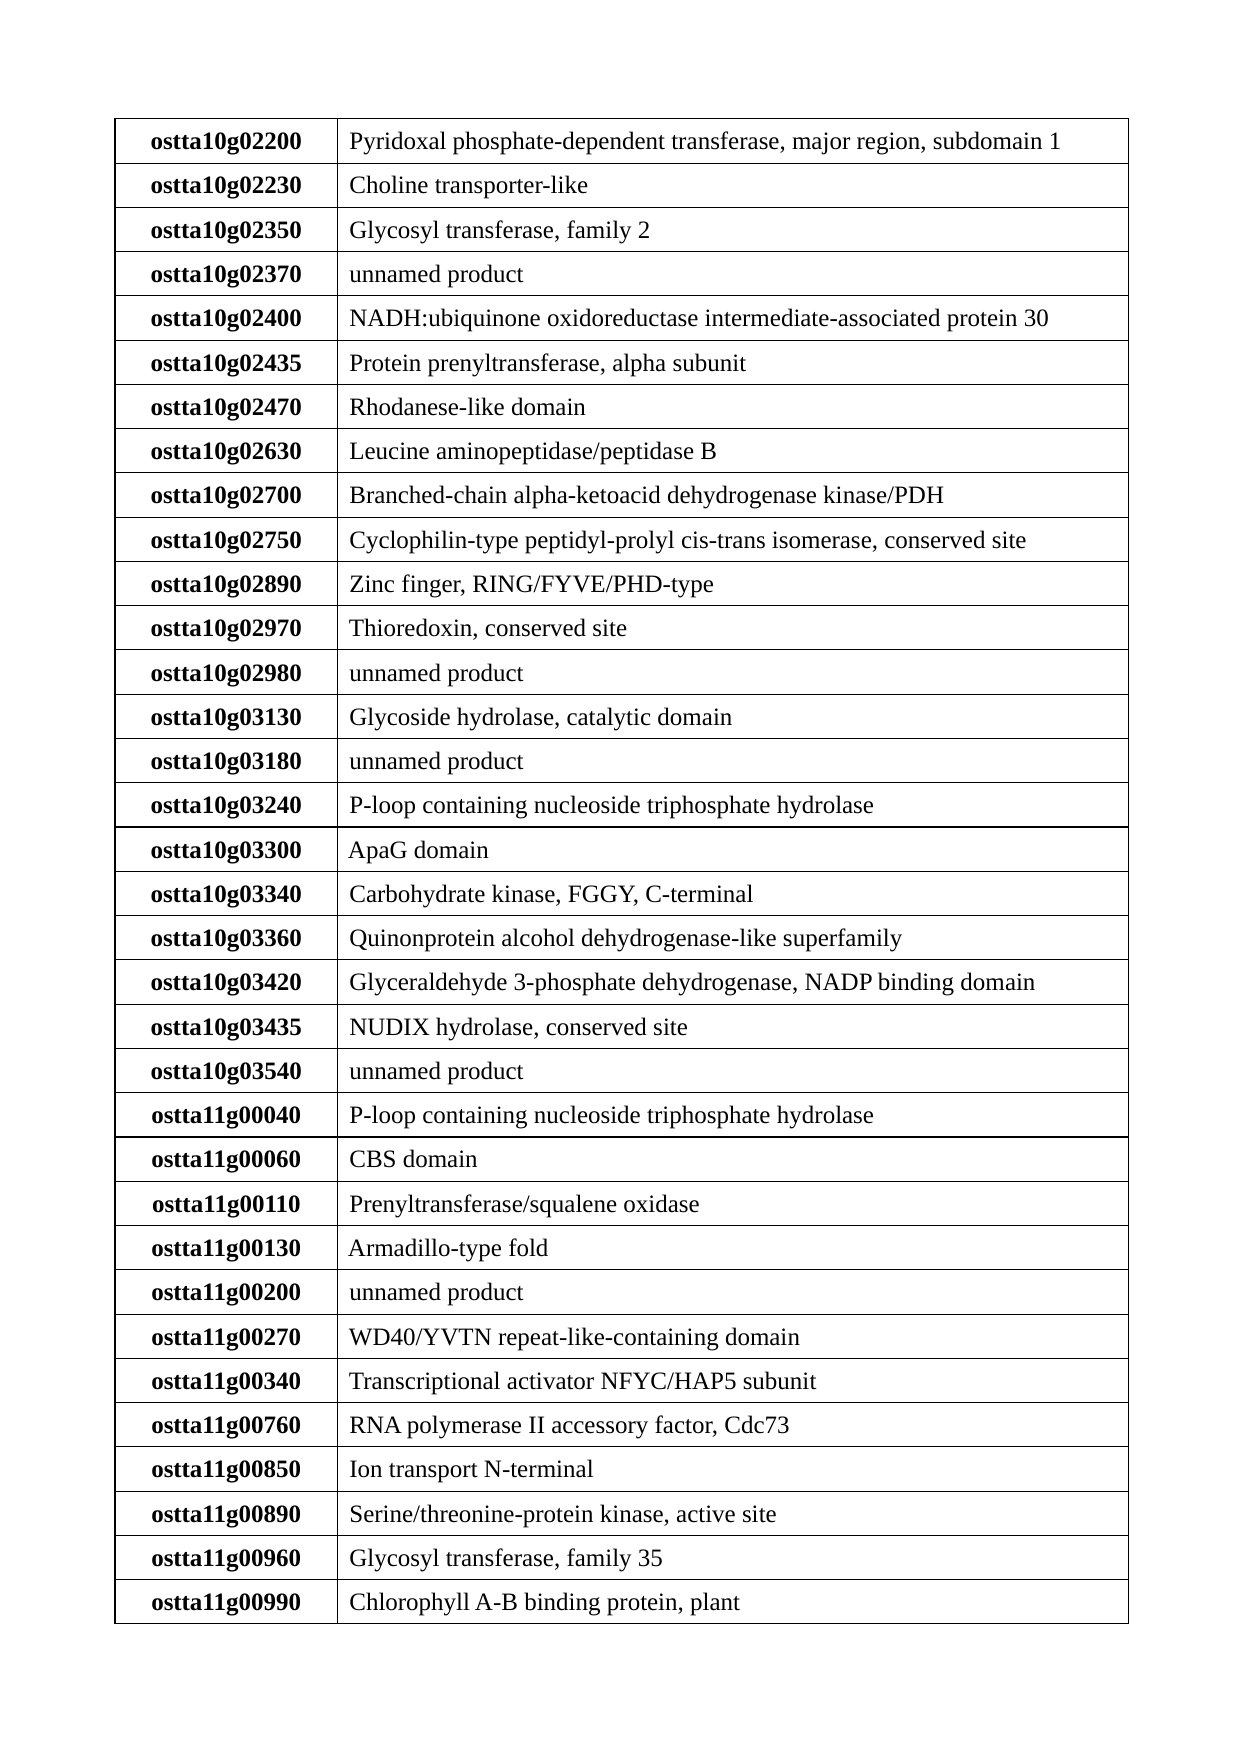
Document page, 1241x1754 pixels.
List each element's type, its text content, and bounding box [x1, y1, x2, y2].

table_cell Serine/threonine-protein kinase, active site [338, 1492, 1128, 1535]
table_cell ostta10g02750 [116, 518, 337, 561]
table_cell Leucine aminopeptidase/peptidase B [338, 429, 1128, 472]
table_cell NADH:ubiquinone oxidoreductase intermediate-associated protein 30 [338, 296, 1128, 339]
table_cell ostta10g02350 [116, 208, 337, 251]
table_cell [1129, 472, 1240, 517]
table_cell unnamed product [338, 252, 1128, 295]
table_cell ostta10g03340 [116, 872, 337, 915]
table_cell [1129, 1225, 1240, 1269]
table_cell Ion transport N-terminal [338, 1447, 1128, 1491]
table_cell Armadillo-type fold [338, 1226, 1128, 1269]
table_cell [1129, 738, 1240, 782]
table_cell Branched-chain alpha-ketoacid dehydrogenase kinase/PDH [338, 473, 1128, 517]
table_cell ostta11g00060 [116, 1138, 337, 1181]
table_cell ostta10g02890 [116, 562, 337, 605]
table_cell ostta10g03360 [116, 916, 337, 959]
table_cell WD40/YVTN repeat-like-containing domain [338, 1315, 1128, 1358]
table_cell [1129, 959, 1240, 1003]
table_cell [1129, 384, 1240, 428]
table_cell ostta11g00760 [116, 1403, 337, 1446]
table_cell [1129, 1136, 1240, 1181]
table_cell CBS domain [338, 1138, 1128, 1181]
table_cell [1129, 1269, 1240, 1313]
table_cell ostta11g00130 [116, 1226, 337, 1269]
table_cell [1129, 1358, 1240, 1402]
table_cell ostta10g02230 [116, 164, 337, 207]
table_cell [1129, 428, 1240, 472]
table_cell ostta10g03180 [116, 739, 337, 782]
table_cell [1129, 782, 1240, 826]
table_cell ostta10g03240 [116, 783, 337, 826]
table_cell [1129, 340, 1240, 384]
table_cell ostta10g03540 [116, 1049, 337, 1092]
table_cell Chlorophyll A-B binding protein, plant [338, 1580, 1128, 1623]
table_cell Glyceraldehyde 3-phosphate dehydrogenase, NADP binding domain [338, 960, 1128, 1003]
table_cell ostta11g00890 [116, 1492, 337, 1535]
table_cell [1129, 1579, 1240, 1623]
table_cell P-loop containing nucleoside triphosphate hydrolase [338, 783, 1128, 826]
table_cell Glycosyl transferase, family 35 [338, 1536, 1128, 1579]
table_cell ostta10g02470 [116, 385, 337, 428]
table_cell [1129, 1535, 1240, 1579]
table_cell NUDIX hydrolase, conserved site [338, 1005, 1128, 1048]
table_cell unnamed product [338, 650, 1128, 694]
table_cell [1129, 871, 1240, 915]
table_cell ostta10g02370 [116, 252, 337, 295]
table_cell ostta10g02630 [116, 429, 337, 472]
table_cell ostta11g00990 [116, 1580, 337, 1623]
table_cell [1129, 649, 1240, 694]
table_cell ostta10g02980 [116, 650, 337, 694]
table_cell [1129, 251, 1240, 295]
table_cell Pyridoxal phosphate-dependent transferase, major region, subdomain 1 [338, 119, 1128, 162]
table_cell ostta10g03435 [116, 1005, 337, 1048]
table_cell ostta11g00960 [116, 1536, 337, 1579]
table_cell ostta10g02400 [116, 296, 337, 339]
table_cell ApaG domain [338, 828, 1128, 871]
table_cell [1129, 1446, 1240, 1491]
table_cell ostta11g00110 [116, 1182, 337, 1225]
table_cell [1129, 1402, 1240, 1446]
table_cell ostta11g00040 [116, 1093, 337, 1136]
table_cell Transcriptional activator NFYC/HAP5 subunit [338, 1359, 1128, 1402]
table_cell P-loop containing nucleoside triphosphate hydrolase [338, 1093, 1128, 1136]
table_cell [1129, 1314, 1240, 1358]
table_cell [1129, 561, 1240, 605]
table_cell ostta10g03130 [116, 695, 337, 738]
table_cell Cyclophilin-type peptidyl-prolyl cis-trans isomerase, conserved site [338, 518, 1128, 561]
table_cell ostta10g02700 [116, 473, 337, 517]
table_cell [1129, 1092, 1240, 1136]
table_cell ostta10g02200 [116, 119, 337, 162]
table_cell [1129, 118, 1240, 162]
table_cell Quinonprotein alcohol dehydrogenase-like superfamily [338, 916, 1128, 959]
table_cell [1129, 694, 1240, 738]
table_cell ostta11g00200 [116, 1270, 337, 1313]
table_cell RNA polymerase II accessory factor, Cdc73 [338, 1403, 1128, 1446]
table_cell Rhodanese-like domain [338, 385, 1128, 428]
table_cell Zinc finger, RING/FYVE/PHD-type [338, 562, 1128, 605]
table_cell Prenyltransferase/squalene oxidase [338, 1182, 1128, 1225]
table_cell ostta10g02970 [116, 606, 337, 649]
table_cell [1129, 207, 1240, 251]
table_cell ostta10g03300 [116, 828, 337, 871]
table_cell [1129, 295, 1240, 339]
table_cell [1129, 826, 1240, 871]
table_cell unnamed product [338, 1049, 1128, 1092]
table_cell ostta11g00850 [116, 1447, 337, 1491]
table_cell Choline transporter-like [338, 164, 1128, 207]
table_cell [1129, 163, 1240, 207]
table_cell [1129, 1181, 1240, 1225]
table_cell [1129, 1004, 1240, 1048]
table_cell Glycoside hydrolase, catalytic domain [338, 695, 1128, 738]
table_cell [1129, 605, 1240, 649]
table_cell [1129, 915, 1240, 959]
table_cell Thioredoxin, conserved site [338, 606, 1128, 649]
table_cell ostta10g03420 [116, 960, 337, 1003]
table_cell [1129, 517, 1240, 561]
table_cell unnamed product [338, 739, 1128, 782]
table_cell Glycosyl transferase, family 2 [338, 208, 1128, 251]
table_cell unnamed product [338, 1270, 1128, 1313]
table_cell Protein prenyltransferase, alpha subunit [338, 341, 1128, 384]
table_cell ostta10g02435 [116, 341, 337, 384]
table_cell Carbohydrate kinase, FGGY, C-terminal [338, 872, 1128, 915]
table_cell [1129, 1491, 1240, 1535]
table_cell ostta11g00340 [116, 1359, 337, 1402]
table_cell ostta11g00270 [116, 1315, 337, 1358]
table_cell [1129, 1048, 1240, 1092]
